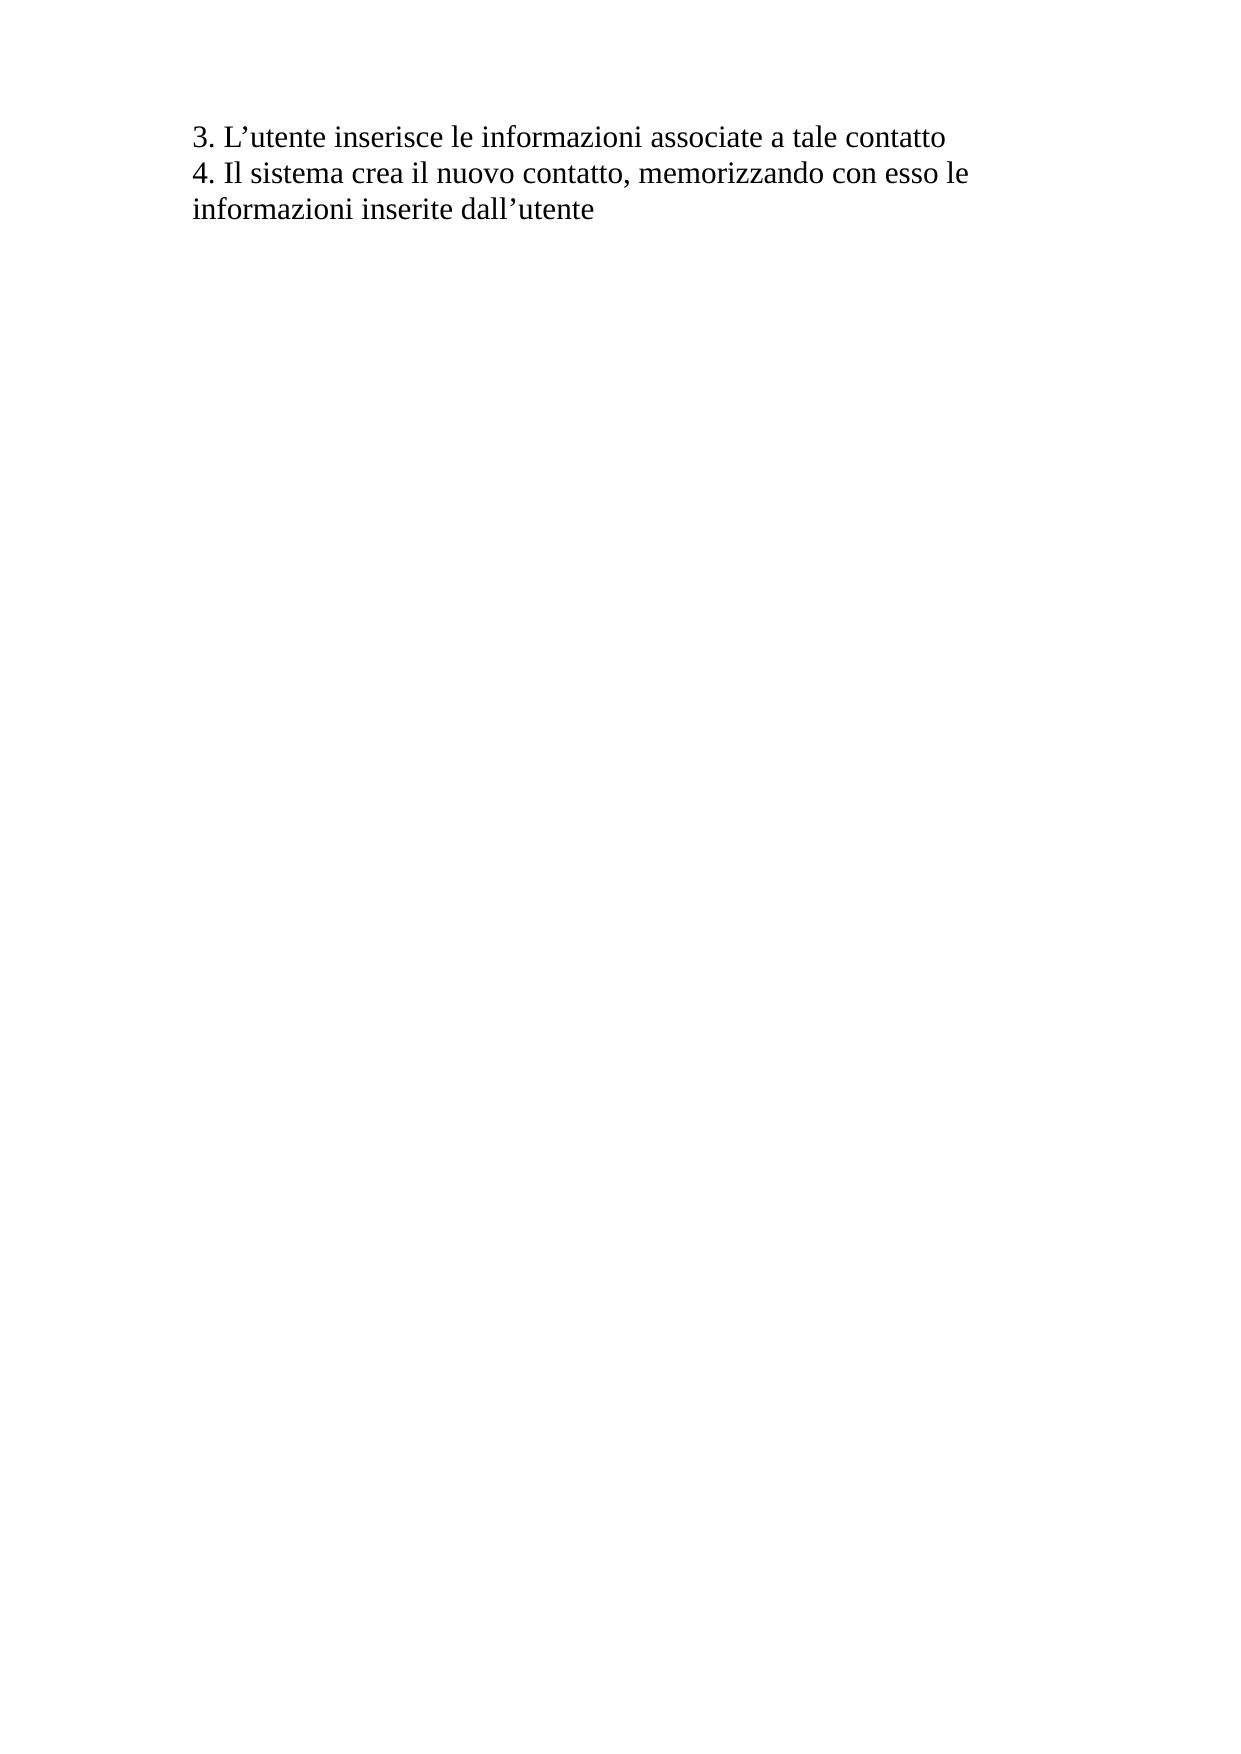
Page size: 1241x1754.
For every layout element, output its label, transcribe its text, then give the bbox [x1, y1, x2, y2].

text 4. Il sistema crea il nuovo contatto, memorizzando con esso le informazioni inserite dall’utente [118, 154, 1122, 226]
text 3. L’utente inserisce le informazioni associate a tale contatto [118, 118, 1122, 154]
